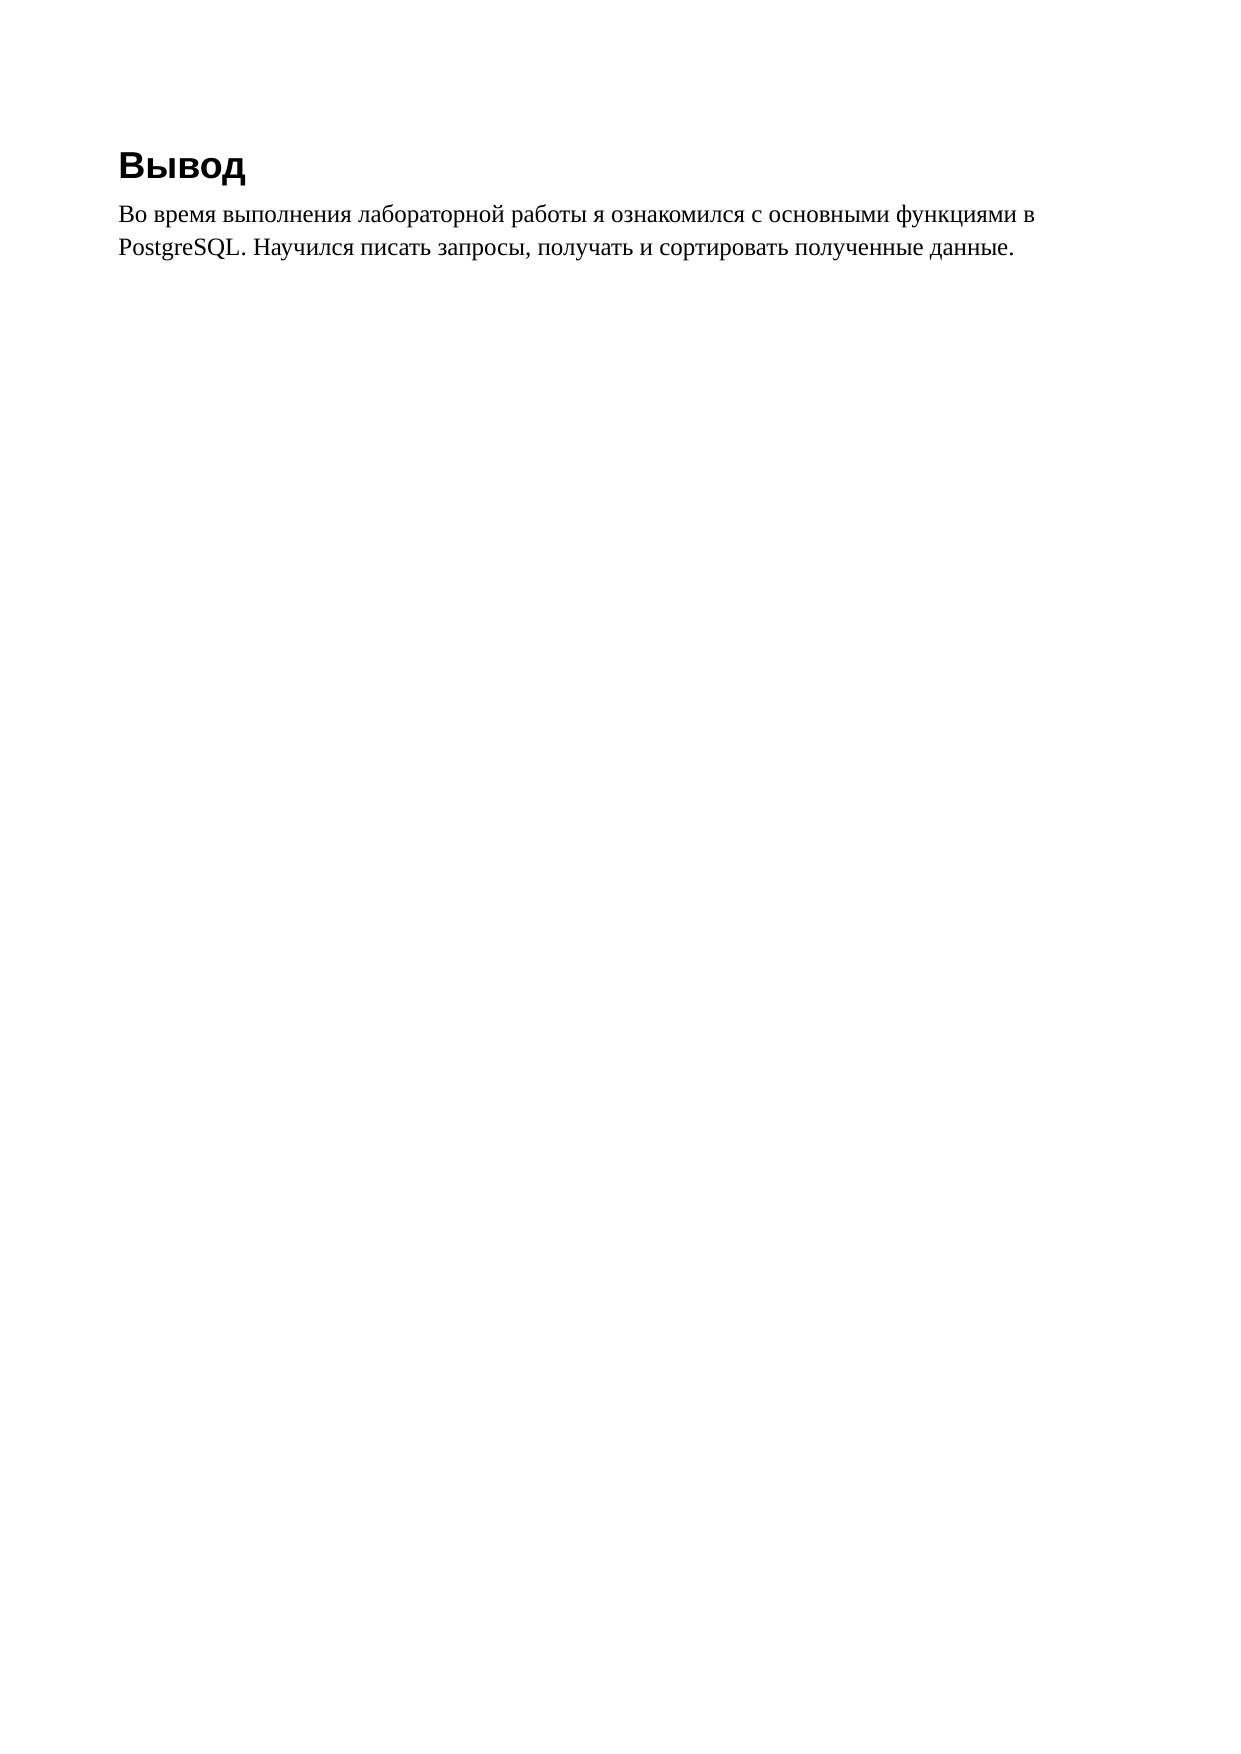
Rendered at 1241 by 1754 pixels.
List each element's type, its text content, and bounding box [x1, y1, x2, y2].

subtitle Вывод [118, 143, 1122, 186]
text Во время выполнения лабораторной работы я ознакомился с основными функциями в PostgreSQL. Научился писать запросы, получать и сортировать полученные данные. [118, 199, 1122, 261]
